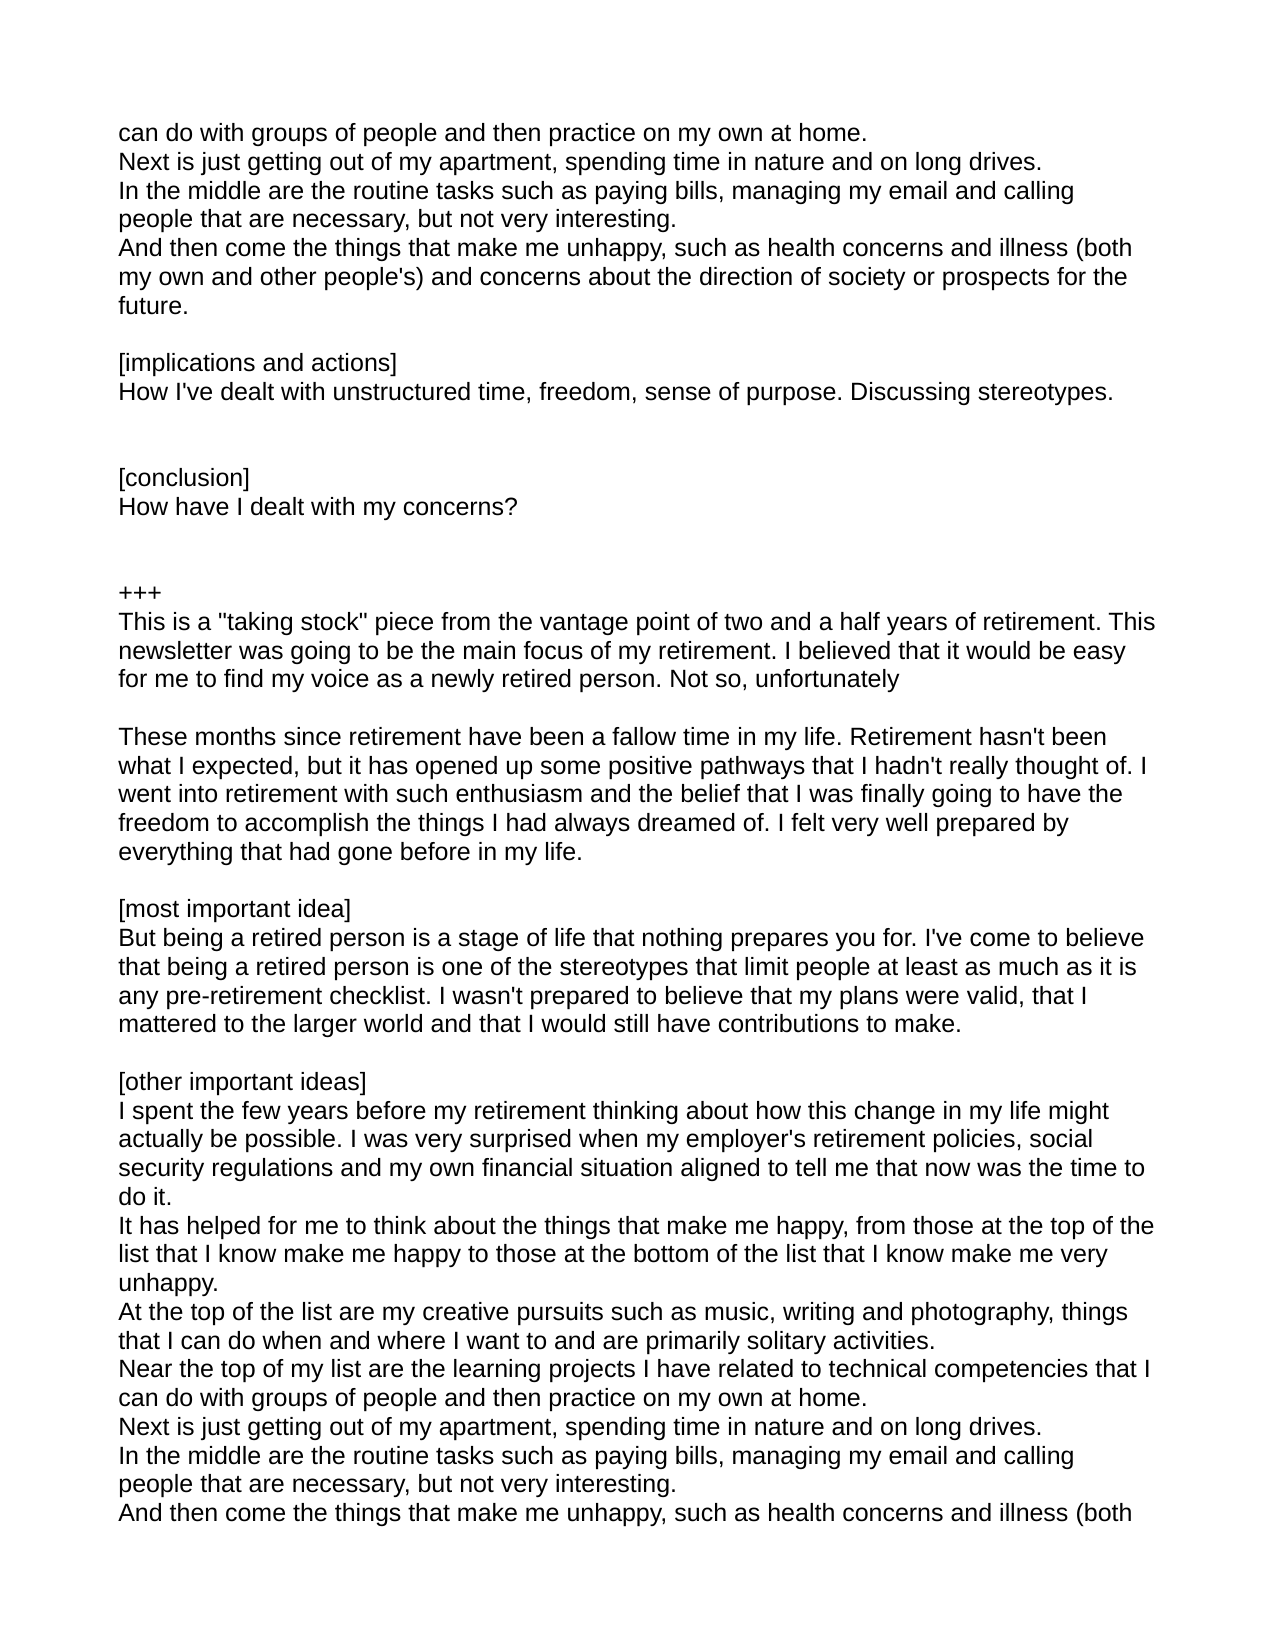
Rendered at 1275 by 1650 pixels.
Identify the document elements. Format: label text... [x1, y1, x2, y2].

text It has helped for me to think about the things that make me happy, from those at the top of the list that I know make me happy to those at the bottom of the list that I know make me very unhappy. [118, 1211, 1157, 1297]
text How I've dealt with unstructured time, freedom, sense of purpose. Discussing stereotypes. [118, 377, 1157, 406]
text Near the top of my list are the learning projects I have related to technical competencies that I can do with groups of people and then practice on my own at home. [118, 1354, 1157, 1412]
text In the middle are the routine tasks such as paying bills, managing my email and calling people that are necessary, but not very interesting. [118, 1441, 1157, 1498]
text These months since retirement have been a fallow time in my life. Retirement hasn't been what I expected, but it has opened up some positive pathways that I hadn't really thought of. I went into retirement with such enthusiasm and the belief that I was finally going to have the freedom to accomplish the things I had always dreamed of. I felt very well prepared by everything that had gone before in my life. [118, 722, 1157, 866]
text +++ [118, 578, 1157, 607]
text [implications and actions] [118, 348, 1157, 377]
text can do with groups of people and then practice on my own at home. [118, 118, 1157, 147]
text [other important ideas] [118, 1067, 1157, 1096]
text And then come the things that make me unhappy, such as health concerns and illness (both [118, 1498, 1157, 1527]
text [most important idea] [118, 894, 1157, 923]
text But being a retired person is a stage of life that nothing prepares you for. I've come to believe that being a retired person is one of the stereotypes that limit people at least as much as it is any pre-retirement checklist. I wasn't prepared to believe that my plans were valid, that I mattered to the larger world and that I would still have contributions to make. [118, 923, 1157, 1038]
text And then come the things that make me unhappy, such as health concerns and illness (both my own and other people's) and concerns about the direction of society or prospects for the future. [118, 233, 1157, 319]
text Next is just getting out of my apartment, spending time in nature and on long drives. [118, 147, 1157, 176]
text In the middle are the routine tasks such as paying bills, managing my email and calling people that are necessary, but not very interesting. [118, 176, 1157, 233]
text I spent the few years before my retirement thinking about how this change in my life might actually be possible. I was very surprised when my employer's retirement policies, social security regulations and my own financial situation aligned to tell me that now was the time to do it. [118, 1096, 1157, 1211]
text How have I dealt with my concerns? [118, 492, 1157, 521]
text Next is just getting out of my apartment, spending time in nature and on long drives. [118, 1412, 1157, 1441]
text This is a "taking stock" piece from the vantage point of two and a half years of retirement. This newsletter was going to be the main focus of my retirement. I believed that it would be easy for me to find my voice as a newly retired person. Not so, unfortunately [118, 607, 1157, 693]
text [conclusion] [118, 463, 1157, 492]
text At the top of the list are my creative pursuits such as music, writing and photography, things that I can do when and where I want to and are primarily solitary activities. [118, 1297, 1157, 1354]
